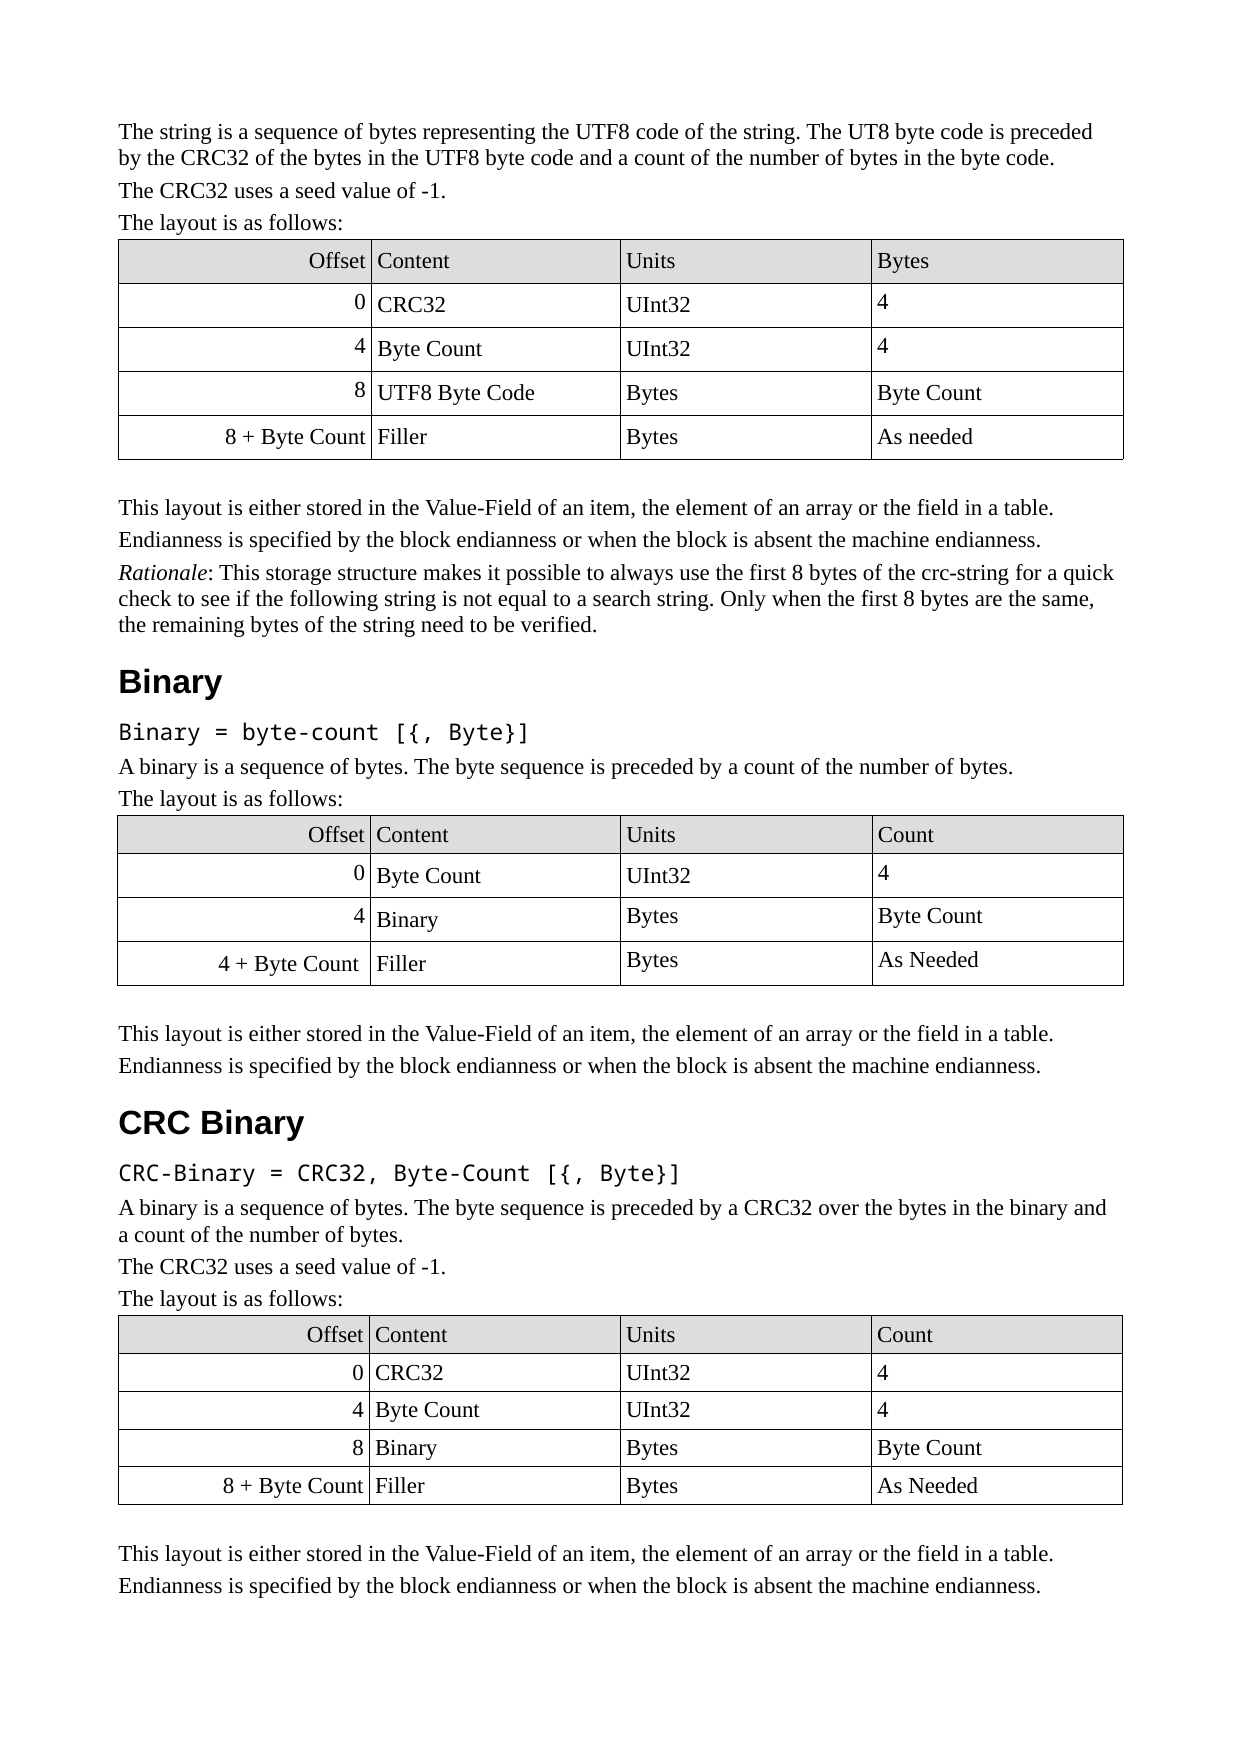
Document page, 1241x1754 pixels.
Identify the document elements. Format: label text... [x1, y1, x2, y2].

subtitle CRC Binary [118, 1103, 1122, 1141]
table_cell CRC32 [370, 1354, 620, 1391]
table_cell 0 [119, 1354, 369, 1391]
table_cell 4 + Byte Count [118, 942, 370, 985]
table_cell UInt32 [621, 328, 871, 371]
table_cell 8 + Byte Count [119, 1467, 369, 1504]
table_cell As Needed [873, 942, 1123, 985]
table_cell 0 [119, 284, 371, 327]
subtitle Binary [118, 662, 1122, 700]
table_header Content [372, 240, 620, 283]
text The layout is as follows: [118, 1285, 1122, 1312]
table_cell Bytes [621, 1467, 871, 1504]
table_cell 4 [119, 328, 371, 371]
table_cell Bytes [621, 942, 872, 985]
table_header Offset [119, 1316, 369, 1353]
table_cell UInt32 [621, 284, 871, 327]
text The string is a sequence of bytes representing the UTF8 code of the string. The UT8 byte code is preceded by the CRC32 of the bytes in the UTF8 byte code and a count of the number of bytes in the byte code. [118, 118, 1122, 171]
table_cell Byte Count [872, 1430, 1122, 1466]
table_cell Filler [372, 416, 620, 458]
table_header Count [873, 816, 1123, 853]
table_cell 8 + Byte Count [119, 416, 371, 458]
table_cell 4 [872, 328, 1123, 371]
table_cell As Needed [872, 1467, 1122, 1504]
table_cell Byte Count [372, 328, 620, 371]
table_cell Filler [370, 1467, 620, 1504]
text Binary = byte-count [{, Byte}] [118, 716, 1122, 747]
table_cell As needed [872, 416, 1123, 458]
table_cell 8 [119, 372, 371, 414]
text This layout is either stored in the Value-Field of an item, the element of an array or the field in a table. [118, 494, 1122, 520]
text This layout is either stored in the Value-Field of an item, the element of an array or the field in a table. [118, 1020, 1122, 1047]
table_cell UTF8 Byte Code [372, 372, 620, 414]
table_cell Binary [370, 1430, 620, 1466]
table_cell 4 [118, 898, 370, 941]
text A binary is a sequence of bytes. The byte sequence is preceded by a CRC32 over the bytes in the binary and a count of the number of bytes. [118, 1194, 1122, 1247]
table_cell 8 [119, 1430, 369, 1466]
table_cell Bytes [621, 898, 872, 941]
table_cell Bytes [621, 1430, 871, 1466]
text This layout is either stored in the Value-Field of an item, the element of an array or the field in a table. [118, 1540, 1122, 1566]
text A binary is a sequence of bytes. The byte sequence is preceded by a count of the number of bytes. [118, 753, 1122, 779]
table_cell 4 [872, 284, 1123, 327]
table_header Units [621, 816, 872, 853]
table_cell Filler [371, 942, 620, 985]
table_cell 0 [118, 854, 370, 897]
text The CRC32 uses a seed value of -1. [118, 1253, 1122, 1279]
table_cell 4 [873, 854, 1123, 897]
table_header Offset [118, 816, 370, 853]
table_cell UInt32 [621, 1392, 871, 1428]
table_cell 4 [119, 1392, 369, 1428]
text Endianness is specified by the block endianness or when the block is absent the machine endianness. [118, 526, 1122, 553]
text Endianness is specified by the block endianness or when the block is absent the machine endianness. [118, 1053, 1122, 1079]
table_cell Byte Count [371, 854, 620, 897]
table_cell Byte Count [873, 898, 1123, 941]
text CRC-Binary = CRC32, Byte-Count [{, Byte}] [118, 1157, 1122, 1188]
table_cell Binary [371, 898, 620, 941]
table_cell 4 [872, 1354, 1122, 1391]
table_cell UInt32 [621, 1354, 871, 1391]
text Rationale: This storage structure makes it possible to always use the first 8 bytes of the crc-string for a quick check to see if the following string is not equal to a search string. Only when the first 8 bytes are the same, the remaining bytes of the string need to be verified. [118, 559, 1122, 638]
table_cell 4 [872, 1392, 1122, 1428]
table_cell Bytes [621, 416, 871, 458]
text Endianness is specified by the block endianness or when the block is absent the machine endianness. [118, 1572, 1122, 1599]
table_header Units [621, 240, 871, 283]
table_header Count [872, 1316, 1122, 1353]
table_header Content [370, 1316, 620, 1353]
text The CRC32 uses a seed value of -1. [118, 177, 1122, 203]
table_cell Byte Count [370, 1392, 620, 1428]
table_cell Byte Count [872, 372, 1123, 414]
table_header Offset [119, 240, 371, 283]
table_header Units [621, 1316, 871, 1353]
text The layout is as follows: [118, 209, 1122, 236]
text The layout is as follows: [118, 786, 1122, 812]
table_cell CRC32 [372, 284, 620, 327]
table_header Content [371, 816, 620, 853]
table_header Bytes [872, 240, 1123, 283]
table_cell UInt32 [621, 854, 872, 897]
table_cell Bytes [621, 372, 871, 414]
